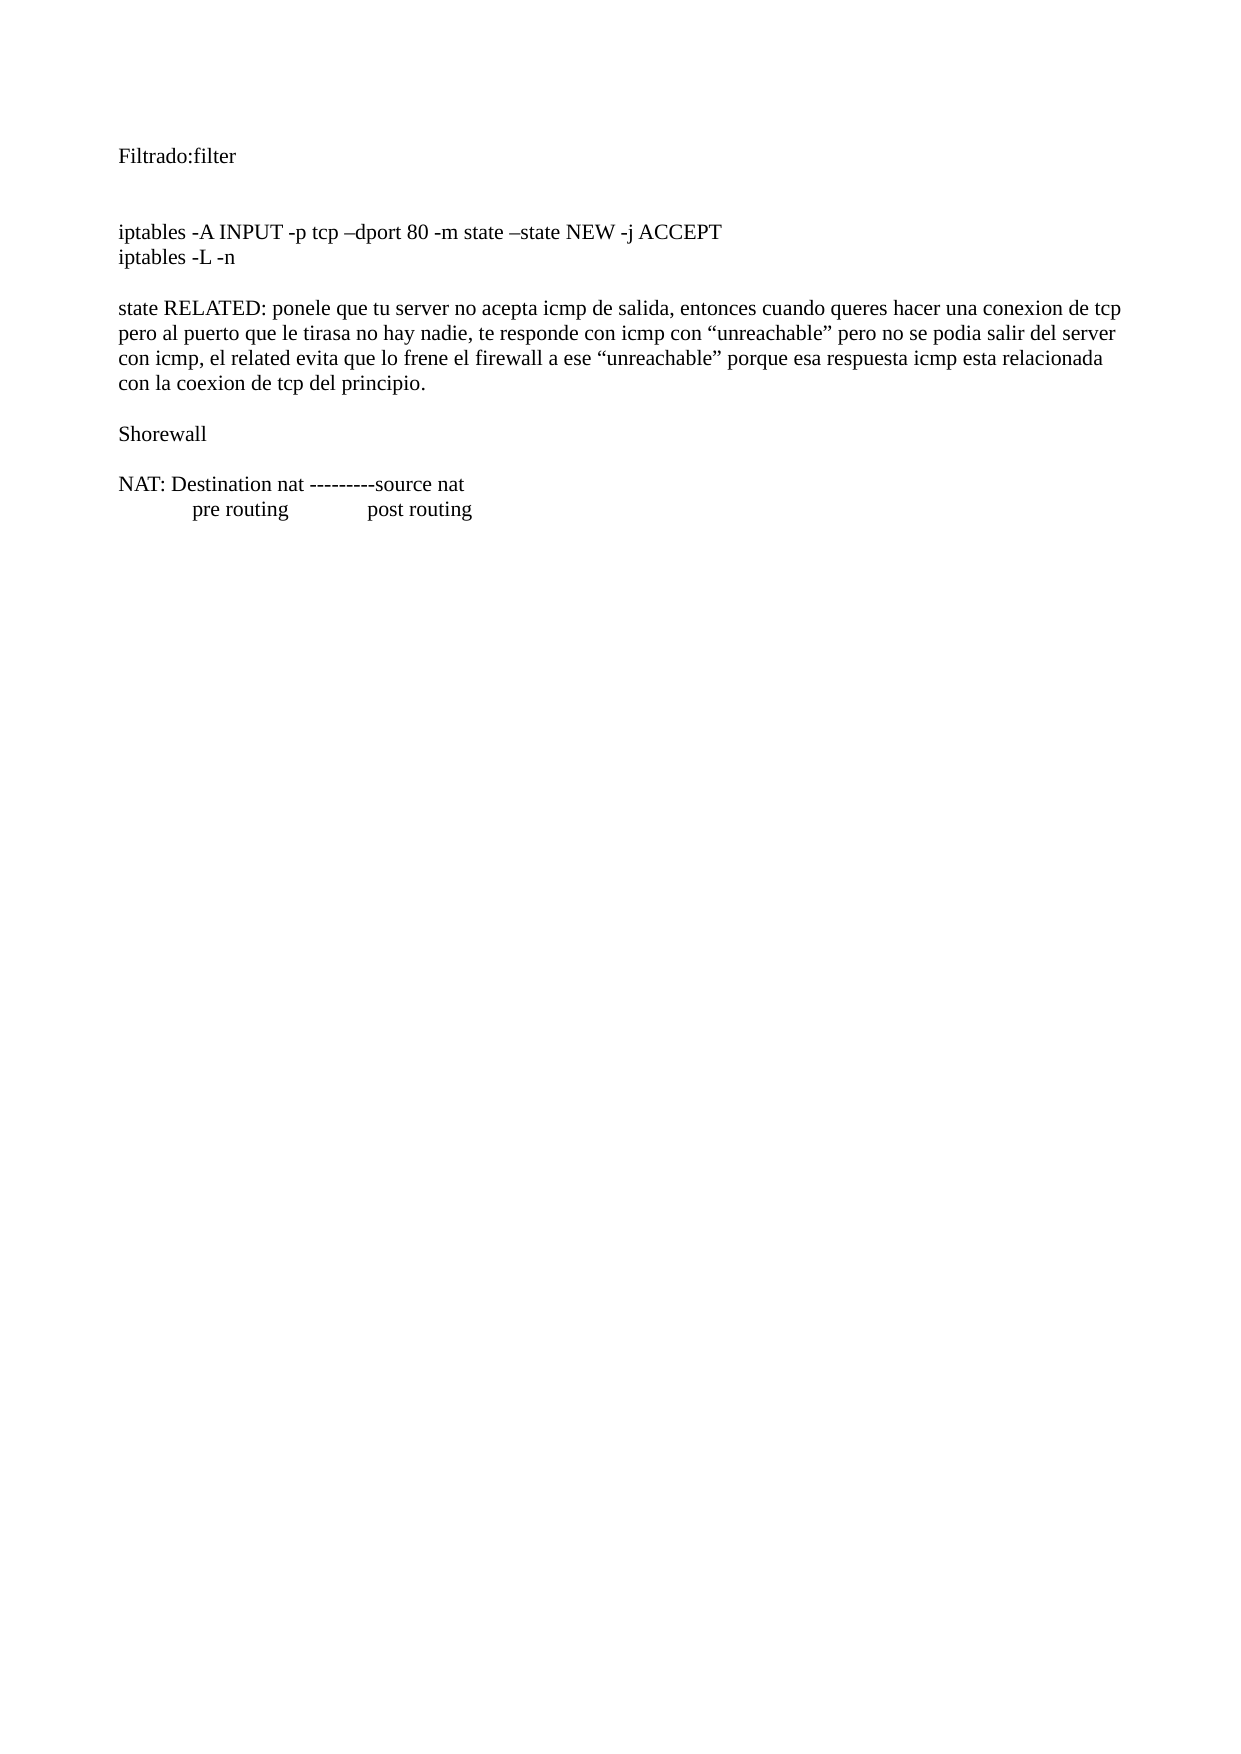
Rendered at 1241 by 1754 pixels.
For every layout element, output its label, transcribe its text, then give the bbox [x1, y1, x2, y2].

text iptables -A INPUT -p tcp –dport 80 -m state –state NEW -j ACCEPT [118, 219, 1122, 244]
text state RELATED: ponele que tu server no acepta icmp de salida, entonces cuando queres hacer una conexion de tcp pero al puerto que le tirasa no hay nadie, te responde con icmp con “unreachable” pero no se podia salir del server con icmp, el related evita que lo frene el firewall a ese “unreachable” porque esa respuesta icmp esta relacionada con la coexion de tcp del principio. [118, 294, 1122, 395]
text iptables -L -n [118, 244, 1122, 269]
text Filtrado:filter [118, 143, 1122, 168]
text Shorewall [118, 421, 1122, 446]
text pre routing post routing [118, 496, 1122, 521]
text NAT: Destination nat ---------source nat [118, 471, 1122, 496]
